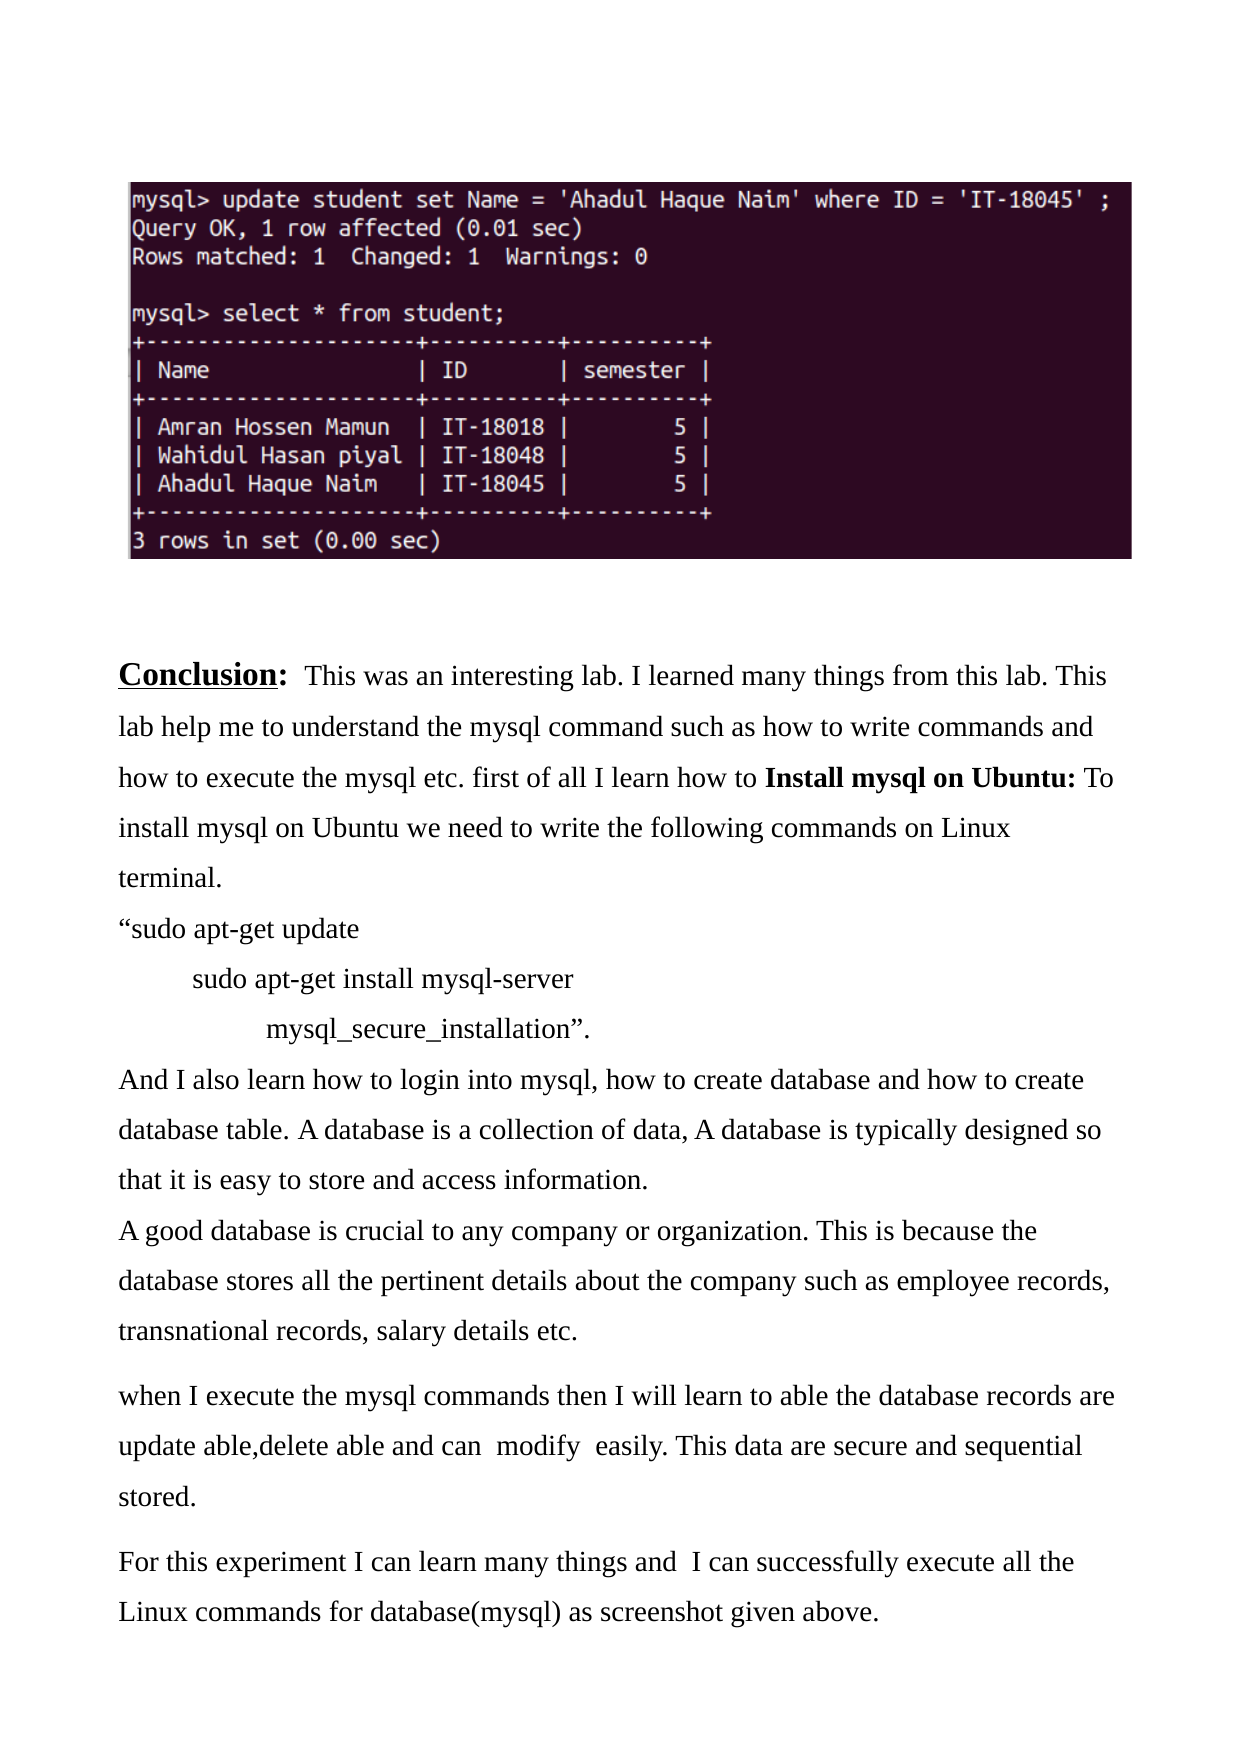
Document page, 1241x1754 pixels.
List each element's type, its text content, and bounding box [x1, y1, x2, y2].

text mysql_secure_installation”. [118, 1011, 1122, 1045]
text when I execute the mysql commands then I will learn to able the database records are update able,delete able and can modify easily. This data are secure and sequential stored. [118, 1378, 1122, 1512]
text And I also learn how to login into mysql, how to create database and how to create database table. A database is a collection of data, A database is typically designed so that it is easy to store and access information. [118, 1062, 1122, 1196]
text “sudo apt-get update [118, 911, 1122, 944]
text Conclusion: This was an interesting lab. I learned many things from this lab. This lab help me to understand the mysql command such as how to write commands and how to execute the mysql etc. first of all I learn how to Install mysql on Ubuntu: To install mysql on Ubuntu we need to write the following commands on Linux terminal. [118, 654, 1122, 894]
text sudo apt-get install mysql-server [118, 961, 1122, 995]
text For this experiment I can learn many things and I can successfully execute all the Linux commands for database(mysql) as screenshot given above. [118, 1544, 1122, 1628]
picture [127, 182, 1132, 559]
text A good database is crucial to any company or organization. This is because the database stores all the pertinent details about the company such as employee records, transnational records, salary details etc. [118, 1213, 1122, 1347]
